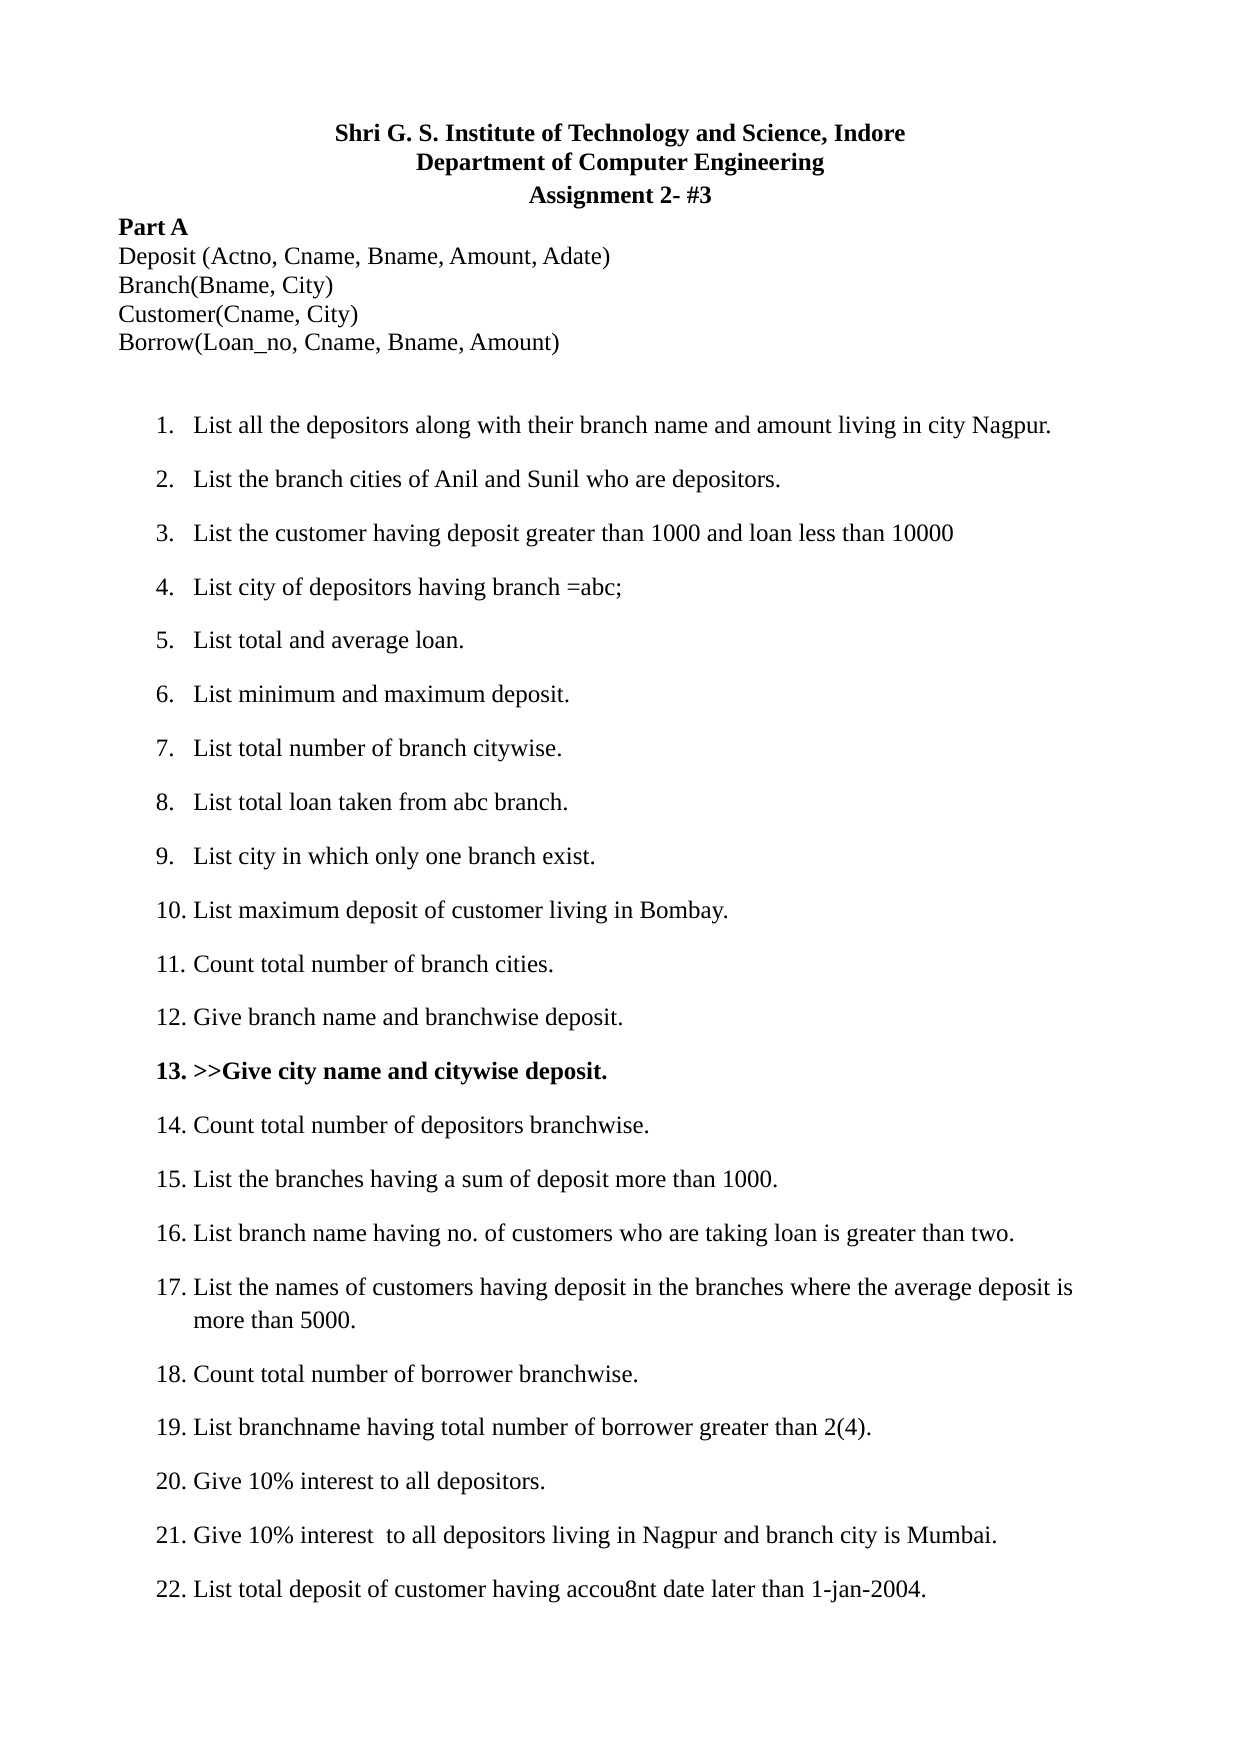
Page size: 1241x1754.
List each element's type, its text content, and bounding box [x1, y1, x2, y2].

list List all the depositors along with their branch name and amount living in city Nagpur. [156, 410, 1122, 439]
list >>Give city name and citywise deposit. [156, 1056, 1122, 1085]
text Customer(Cname, City) [118, 299, 1122, 327]
list List maximum deposit of customer living in Bombay. [156, 895, 1122, 923]
list Give branch name and branchwise deposit. [156, 1002, 1122, 1031]
list Give 10% interest to all depositors living in Nagpur and branch city is Mumbai. [156, 1520, 1122, 1549]
list List the customer having deposit greater than 1000 and loan less than 10000 [156, 518, 1122, 547]
list Count total number of branch cities. [156, 949, 1122, 977]
list Give 10% interest to all depositors. [156, 1466, 1122, 1495]
list List minimum and maximum deposit. [156, 679, 1122, 708]
text Deposit (Actno, Cname, Bname, Amount, Adate) [118, 241, 1122, 270]
list List branch name having no. of customers who are taking loan is greater than two. [156, 1218, 1122, 1247]
list List total loan taken from abc branch. [156, 787, 1122, 816]
list List the names of customers having deposit in the branches where the average deposit is more than 5000. [156, 1272, 1122, 1333]
list Count total number of borrower branchwise. [156, 1359, 1122, 1387]
text Assignment 2- #3 [118, 176, 1122, 208]
text Branch(Bname, City) [118, 270, 1122, 299]
text Borrow(Loan_no, Cname, Bname, Amount) [118, 327, 1122, 356]
text Department of Computer Engineering [118, 147, 1122, 176]
list List city in which only one branch exist. [156, 841, 1122, 870]
text Shri G. S. Institute of Technology and Science, Indore [118, 118, 1122, 147]
text Part A [118, 208, 1122, 241]
list Count total number of depositors branchwise. [156, 1110, 1122, 1139]
list List city of depositors having branch =abc; [156, 572, 1122, 600]
list List the branches having a sum of deposit more than 1000. [156, 1164, 1122, 1193]
list List the branch cities of Anil and Sunil who are depositors. [156, 464, 1122, 493]
list List total and average loan. [156, 626, 1122, 654]
list List total number of branch citywise. [156, 733, 1122, 762]
list List branchname having total number of borrower greater than 2(4). [156, 1412, 1122, 1441]
list List total deposit of customer having accou8nt date later than 1-jan-2004. [156, 1574, 1122, 1603]
